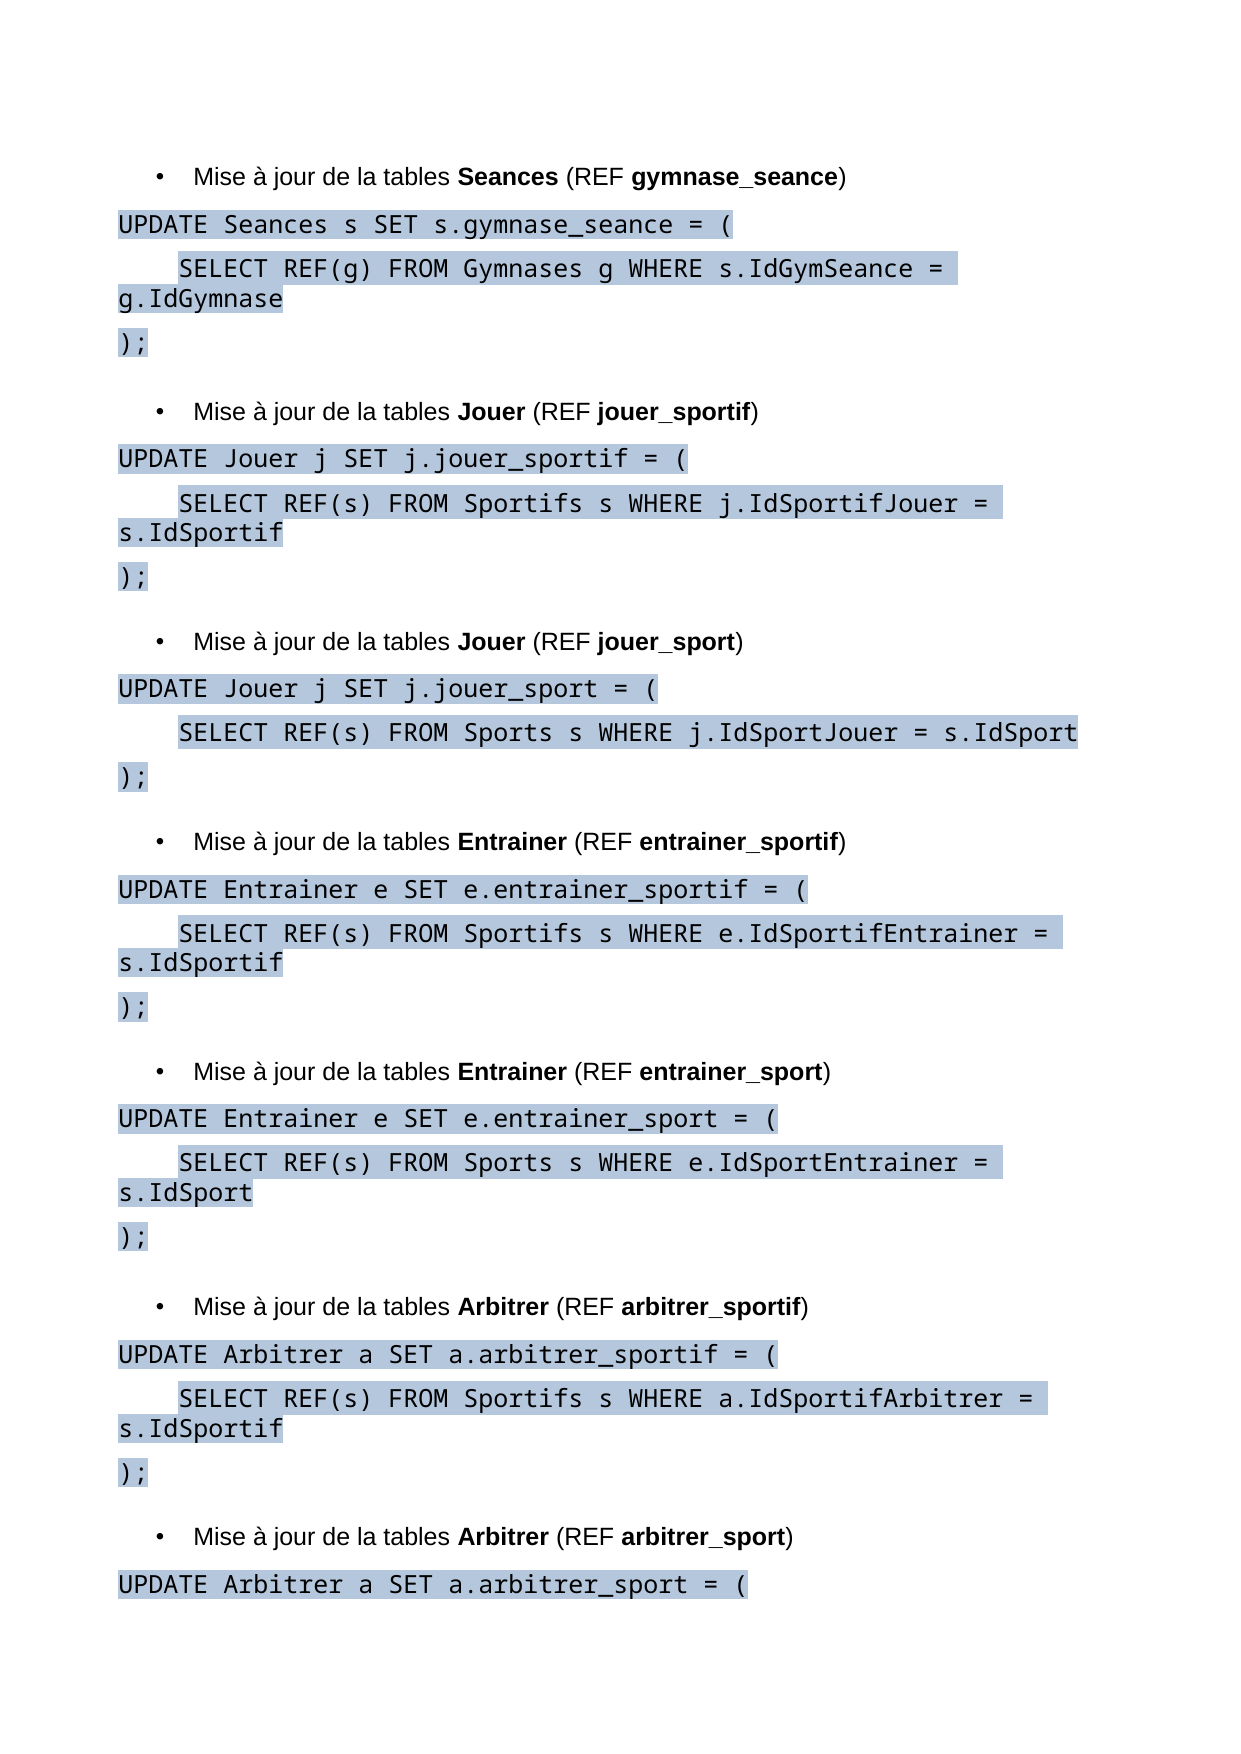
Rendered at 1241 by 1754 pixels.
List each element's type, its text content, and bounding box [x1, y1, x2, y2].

text ); [118, 1458, 1122, 1487]
list Mise à jour de la tables Jouer (REF jouer_sportif) [156, 397, 1122, 426]
text ); [118, 992, 1122, 1022]
text SELECT REF(s) FROM Sportifs s WHERE a.IdSportifArbitrer = s.IdSportif [118, 1384, 1122, 1443]
text SELECT REF(s) FROM Sportifs s WHERE j.IdSportifJouer = s.IdSportif [118, 488, 1122, 547]
text SELECT REF(s) FROM Sports s WHERE e.IdSportEntrainer = s.IdSport [118, 1148, 1122, 1207]
text UPDATE Entrainer e SET e.entrainer_sportif = ( [118, 874, 1122, 904]
text UPDATE Arbitrer a SET a.arbitrer_sportif = ( [118, 1340, 1122, 1369]
text UPDATE Jouer j SET j.jouer_sport = ( [118, 674, 1122, 704]
list Mise à jour de la tables Arbitrer (REF arbitrer_sportif) [156, 1292, 1122, 1321]
list Mise à jour de la tables Jouer (REF jouer_sport) [156, 626, 1122, 655]
list Mise à jour de la tables Seances (REF gymnase_seance) [156, 162, 1122, 191]
text ); [118, 1222, 1122, 1251]
list Mise à jour de la tables Arbitrer (REF arbitrer_sport) [156, 1522, 1122, 1551]
text UPDATE Seances s SET s.gymnase_seance = ( [118, 210, 1122, 239]
text SELECT REF(g) FROM Gymnases g WHERE s.IdGymSeance = g.IdGymnase [118, 254, 1122, 313]
text ); [118, 562, 1122, 591]
list Mise à jour de la tables Entrainer (REF entrainer_sport) [156, 1057, 1122, 1085]
text UPDATE Arbitrer a SET a.arbitrer_sport = ( [118, 1570, 1122, 1599]
text UPDATE Jouer j SET j.jouer_sportif = ( [118, 444, 1122, 474]
list Mise à jour de la tables Entrainer (REF entrainer_sportif) [156, 827, 1122, 856]
text ); [118, 327, 1122, 357]
text SELECT REF(s) FROM Sports s WHERE j.IdSportJouer = s.IdSport [118, 718, 1122, 748]
text ); [118, 762, 1122, 792]
text SELECT REF(s) FROM Sportifs s WHERE e.IdSportifEntrainer = s.IdSportif [118, 918, 1122, 977]
text UPDATE Entrainer e SET e.entrainer_sport = ( [118, 1104, 1122, 1134]
